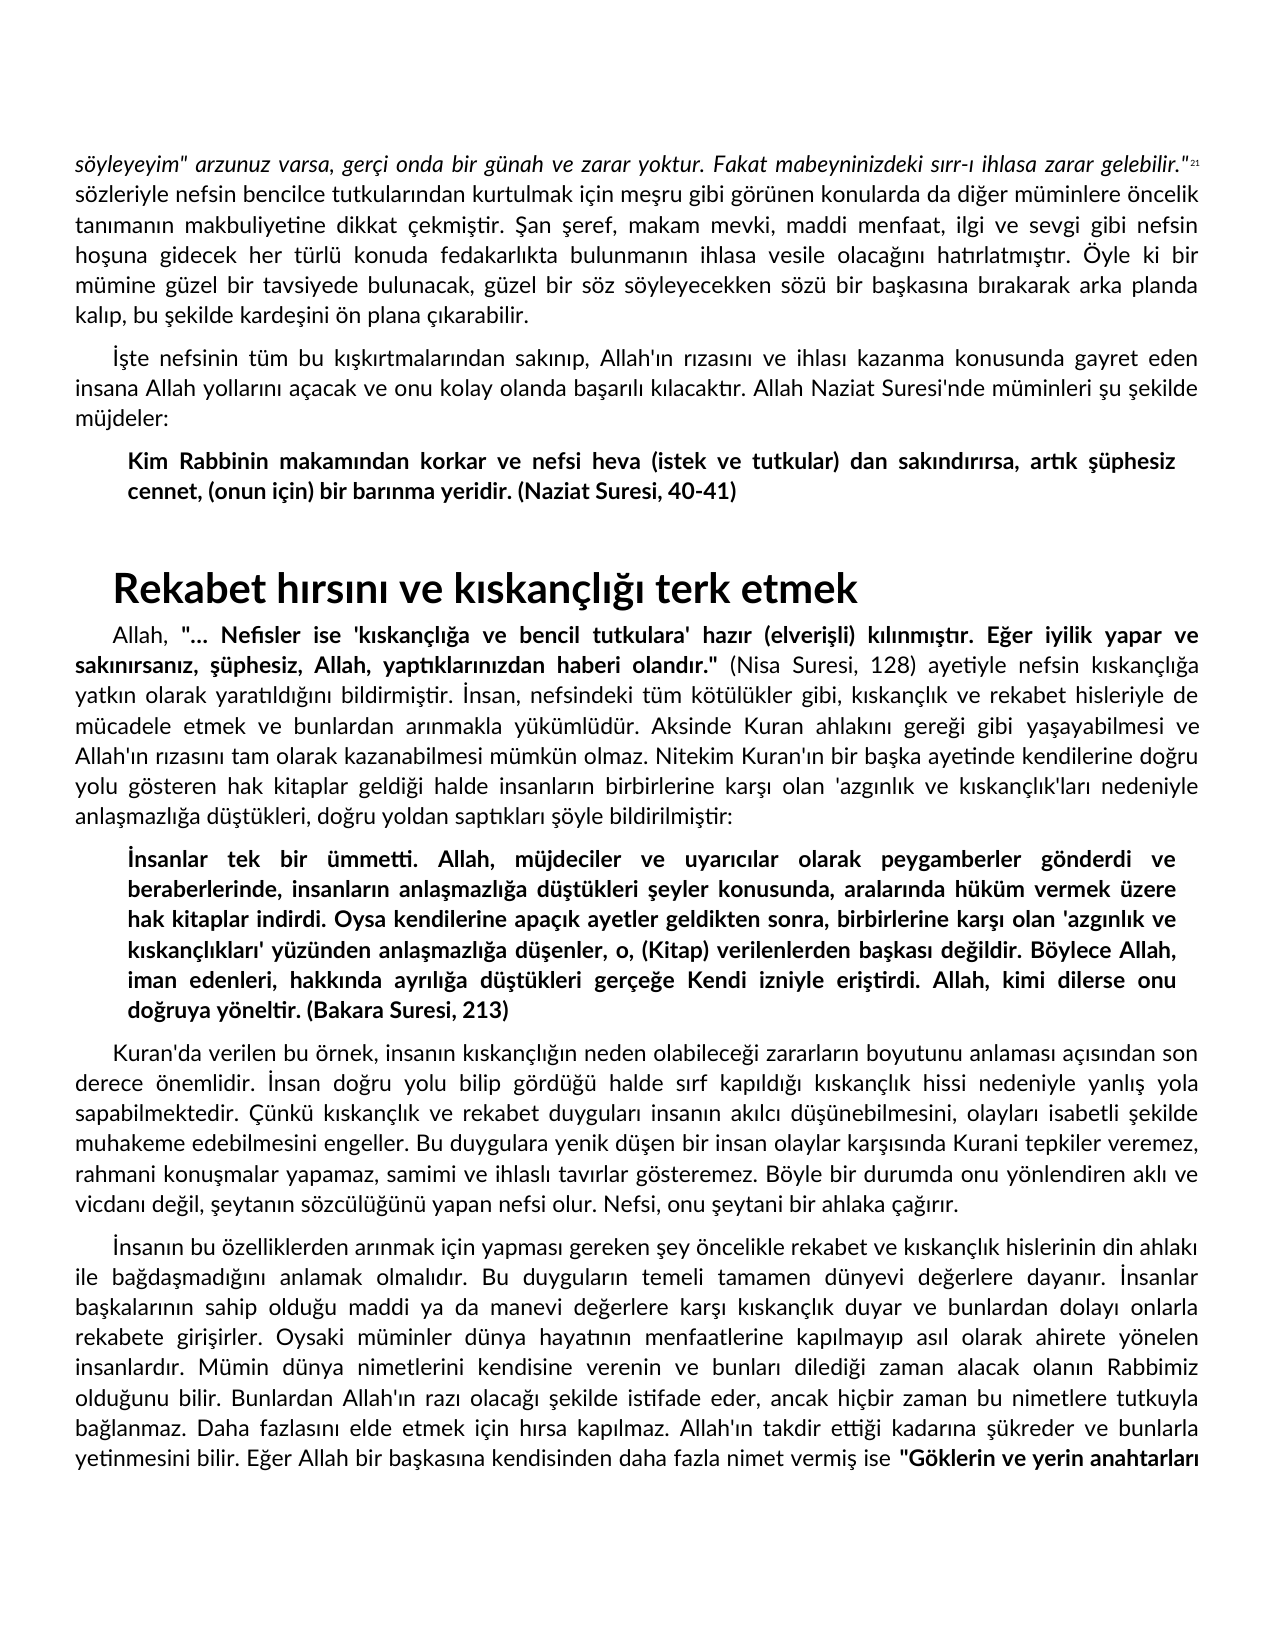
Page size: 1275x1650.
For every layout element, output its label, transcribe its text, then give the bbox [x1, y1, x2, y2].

text İnsanlar tek bir ümmetti. Allah, müjdeciler ve uyarıcılar olarak peygamberler gönderdi ve beraberlerinde, insanların anlaşmazlığa düştükleri şeyler konusunda, aralarında hüküm vermek üzere hak kitaplar indirdi. Oysa kendilerine apaçık ayetler geldikten sonra, birbirlerine karşı olan 'azgınlık ve kıskançlıkları' yüzünden anlaşmazlığa düşenler, o, (Kitap) verilenlerden başkası değildir. Böylece Allah, iman edenleri, hakkında ayrılığa düştükleri gerçeğe Kendi izniyle eriştirdi. Allah, kimi dilerse onu doğruya yöneltir. (Bakara Suresi, 213) [127, 845, 1177, 1023]
text Allah, "… Nefisler ise 'kıskançlığa ve bencil tutkulara' hazır (elverişli) kılınmıştır. Eğer iyilik yapar ve sakınırsanız, şüphesiz, Allah, yaptıklarınızdan haberi olandır." (Nisa Suresi, 128) ayetiyle nefsin kıskançlığa yatkın olarak yaratıldığını bildirmiştir. İnsan, nefsindeki tüm kötülükler gibi, kıskançlık ve rekabet hisleriyle de mücadele etmek ve bunlardan arınmakla yükümlüdür. Aksinde Kuran ahlakını gereği gibi yaşayabilmesi ve Allah'ın rızasını tam olarak kazanabilmesi mümkün olmaz. Nitekim Kuran'ın bir başka ayetinde kendilerine doğru yolu gösteren hak kitaplar geldiği halde insanların birbirlerine karşı olan 'azgınlık ve kıskançlık'ları nedeniyle anlaşmazlığa düştükleri, doğru yoldan saptıkları şöyle bildirilmiştir: [75, 621, 1200, 829]
text söyleyeyim" arzunuz varsa, gerçi onda bir günah ve zarar yoktur. Fakat mabeyninizdeki sırr-ı ihlasa zarar gelebilir."21 sözleriyle nefsin bencilce tutkularından kurtulmak için meşru gibi görünen konularda da diğer müminlere öncelik tanımanın makbuliyetine dikkat çekmiştir. Şan şeref, makam mevki, maddi menfaat, ilgi ve sevgi gibi nefsin hoşuna gidecek her türlü konuda fedakarlıkta bulunmanın ihlasa vesile olacağını hatırlatmıştır. Öyle ki bir mümine güzel bir tavsiyede bulunacak, güzel bir söz söyleyecekken sözü bir başkasına bırakarak arka planda kalıp, bu şekilde kardeşini ön plana çıkarabilir. [75, 150, 1200, 328]
text Kim Rabbinin makamından korkar ve nefsi heva (istek ve tutkular) dan sakındırırsa, artık şüphesiz cennet, (onun için) bir barınma yeridir. (Naziat Suresi, 40-41) [127, 447, 1177, 504]
text İnsanın bu özelliklerden arınmak için yapması gereken şey öncelikle rekabet ve kıskançlık hislerinin din ahlakı ile bağdaşmadığını anlamak olmalıdır. Bu duyguların temeli tamamen dünyevi değerlere dayanır. İnsanlar başkalarının sahip olduğu maddi ya da manevi değerlere karşı kıskançlık duyar ve bunlardan dolayı onlarla rekabete girişirler. Oysaki müminler dünya hayatının menfaatlerine kapılmayıp asıl olarak ahirete yönelen insanlardır. Mümin dünya nimetlerini kendisine verenin ve bunları dilediği zaman alacak olanın Rabbimiz olduğunu bilir. Bunlardan Allah'ın razı olacağı şekilde istifade eder, ancak hiçbir zaman bu nimetlere tutkuyla bağlanmaz. Daha fazlasını elde etmek için hırsa kapılmaz. Allah'ın takdir ettiği kadarına şükreder ve bunlarla yetinmesini bilir. Eğer Allah bir başkasına kendisinden daha fazla nimet vermiş ise "Göklerin ve yerin anahtarları [75, 1232, 1200, 1471]
text İşte nefsinin tüm bu kışkırtmalarından sakınıp, Allah'ın rızasını ve ihlası kazanma konusunda gayret eden insana Allah yollarını açacak ve onu kolay olanda başarılı kılacaktır. Allah Naziat Suresi'nde müminleri şu şekilde müjdeler: [75, 344, 1200, 432]
subtitle Rekabet hırsını ve kıskançlığı terk etmek [112, 562, 1200, 612]
text Kuran'da verilen bu örnek, insanın kıskançlığın neden olabileceği zararların boyutunu anlaması açısından son derece önemlidir. İnsan doğru yolu bilip gördüğü halde sırf kapıldığı kıskançlık hissi nedeniyle yanlış yola sapabilmektedir. Çünkü kıskançlık ve rekabet duyguları insanın akılcı düşünebilmesini, olayları isabetli şekilde muhakeme edebilmesini engeller. Bu duygulara yenik düşen bir insan olaylar karşısında Kurani tepkiler veremez, rahmani konuşmalar yapamaz, samimi ve ihlaslı tavırlar gösteremez. Böyle bir durumda onu yönlendiren aklı ve vicdanı değil, şeytanın sözcülüğünü yapan nefsi olur. Nefsi, onu şeytani bir ahlaka çağırır. [75, 1038, 1200, 1217]
